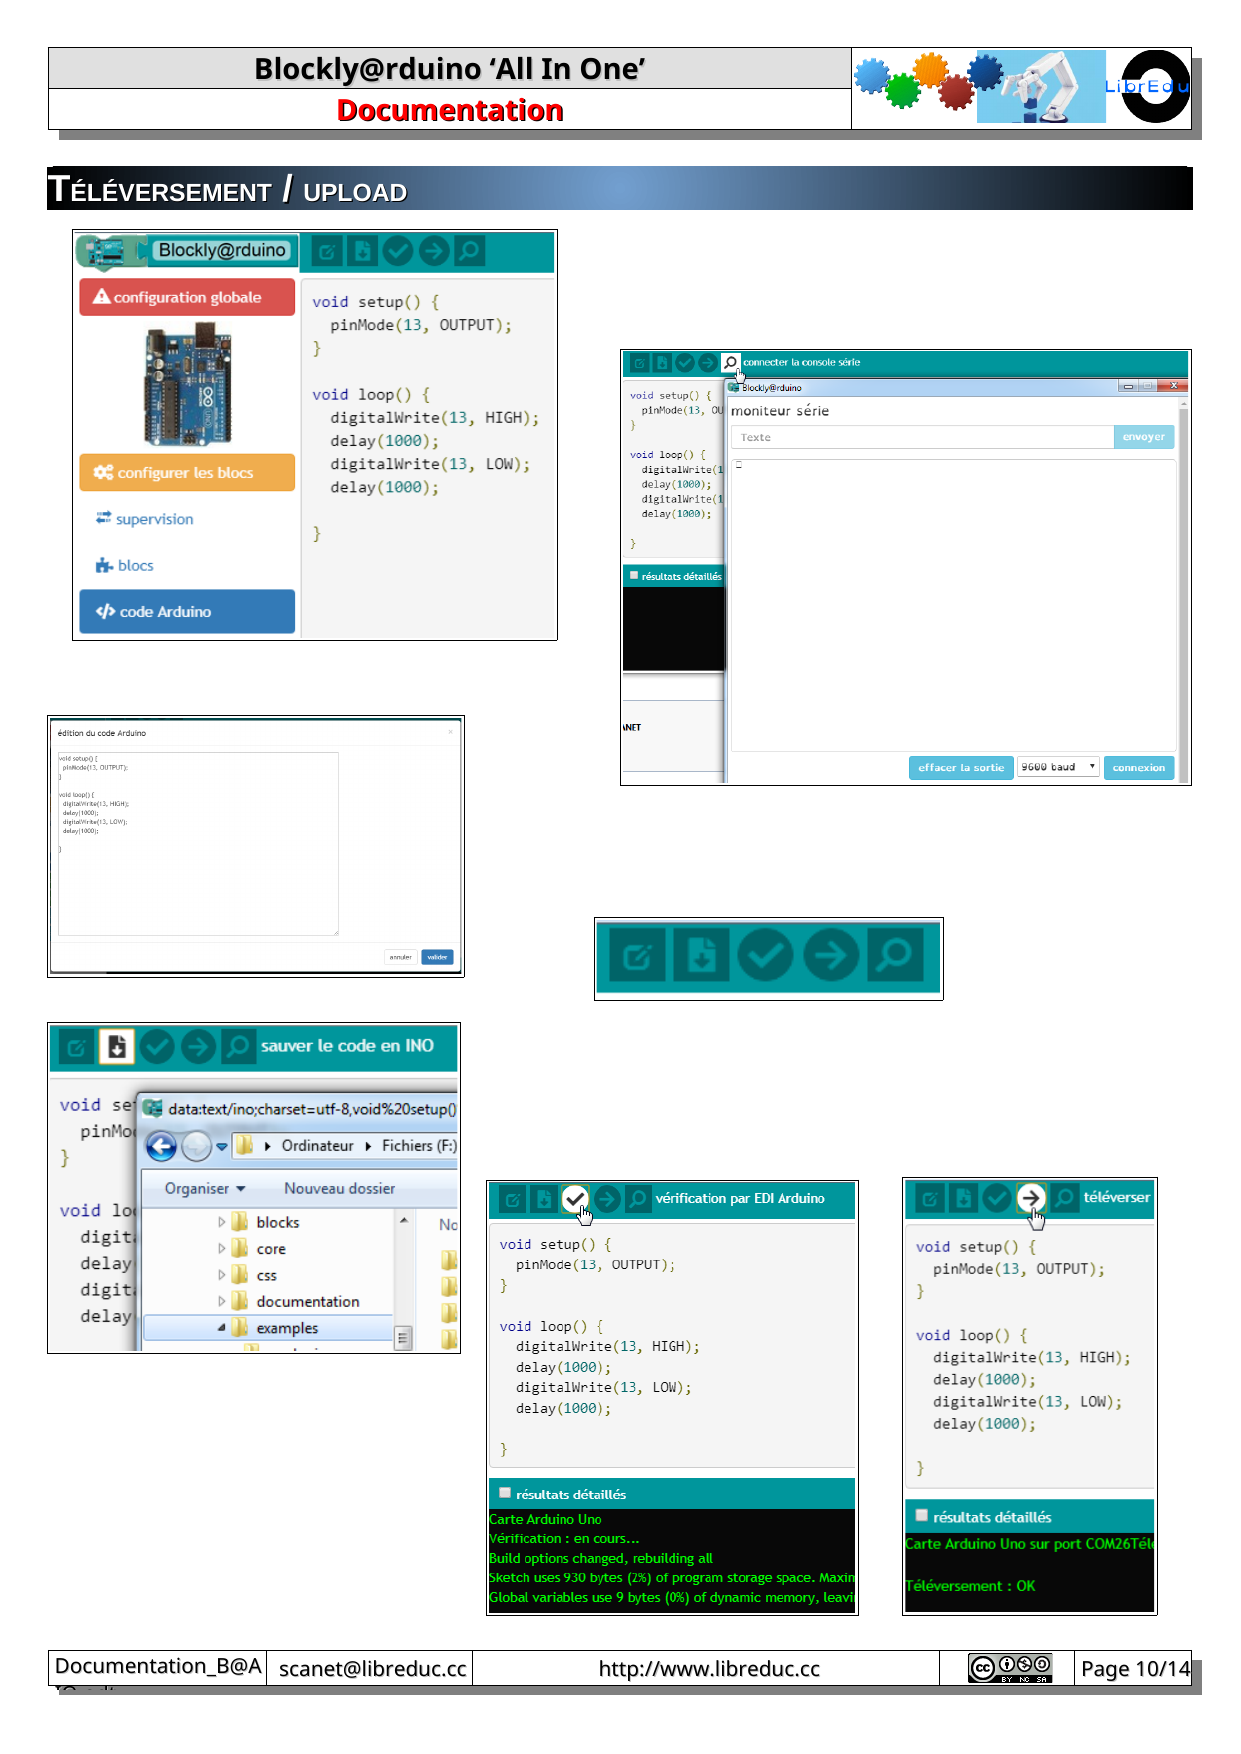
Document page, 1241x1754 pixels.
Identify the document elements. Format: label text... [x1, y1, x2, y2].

picture [49, 1025, 458, 1351]
picture [968, 1653, 1053, 1683]
picture [489, 1182, 855, 1613]
picture [596, 920, 940, 997]
picture [623, 351, 1189, 783]
picture [977, 50, 1190, 123]
picture [905, 1179, 1155, 1612]
picture [74, 232, 555, 638]
subtitle Téléversement / upload [47, 167, 1193, 210]
picture [50, 718, 462, 974]
